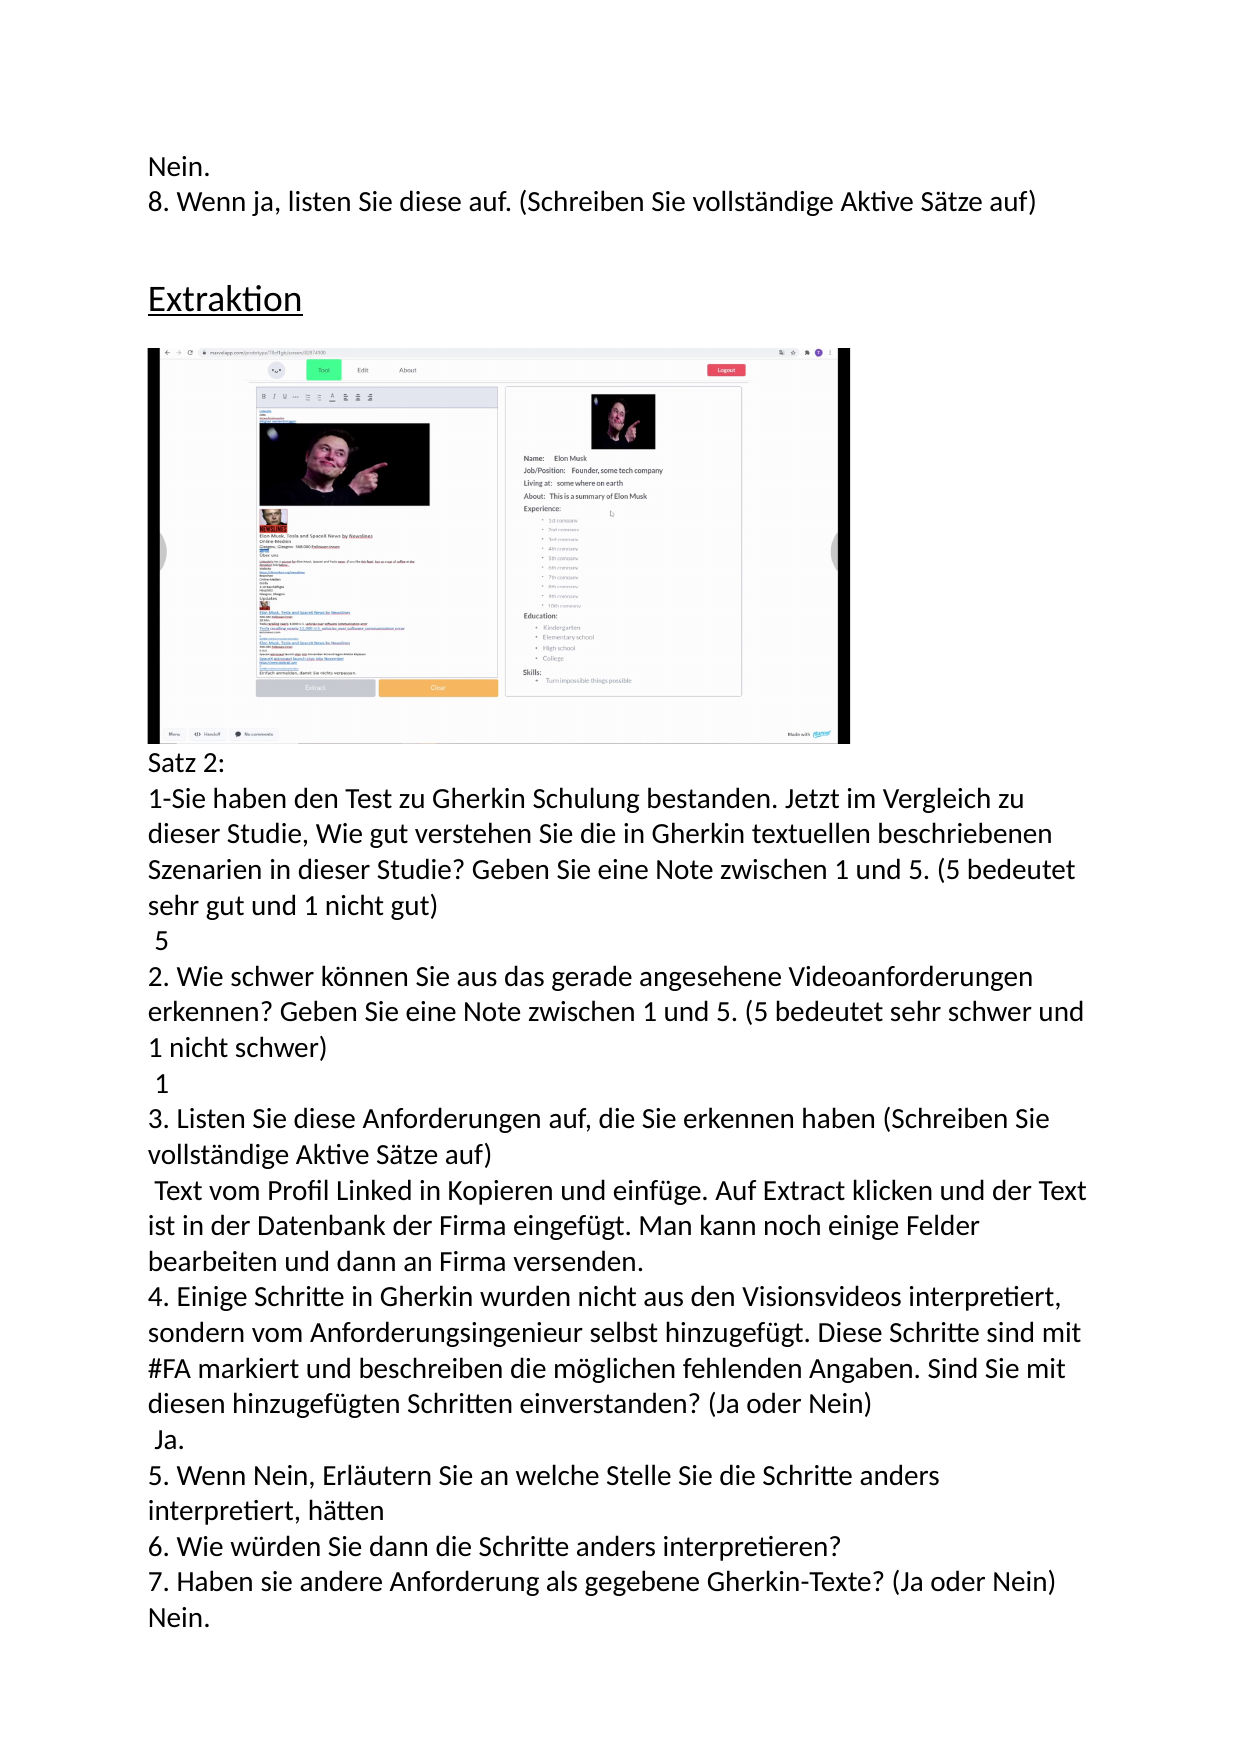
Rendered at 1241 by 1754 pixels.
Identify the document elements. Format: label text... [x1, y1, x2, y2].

subtitle Extraktion [148, 275, 1093, 321]
text 4. Einige Schritte in Gherkin wurden nicht aus den Visionsvideos interpretiert, sondern vom Anforderungsingenieur selbst hinzugefügt. Diese Schritte sind mit #FA markiert und beschreiben die möglichen fehlenden Angaben. Sind Sie mit diesen hinzugefügten Schritten einverstanden? (Ja oder Nein) [148, 1278, 1093, 1421]
text Nein. [148, 148, 1093, 183]
text 6. Wie würden Sie dann die Schritte anders interpretieren? [148, 1528, 1093, 1563]
text Satz 2: [148, 744, 1093, 780]
text 5. Wenn Nein, Erläutern Sie an welche Stelle Sie die Schritte anders interpretiert, hätten [148, 1457, 1093, 1528]
text 1-Sie haben den Test zu Gherkin Schulung bestanden. Jetzt im Vergleich zu dieser Studie, Wie gut verstehen Sie die in Gherkin textuellen beschriebenen Szenarien in dieser Studie? Geben Sie eine Note zwischen 1 und 5. (5 bedeutet sehr gut und 1 nicht gut) [148, 780, 1093, 922]
text 7. Haben sie andere Anforderung als gegebene Gherkin-Texte? (Ja oder Nein) Nein. [148, 1563, 1093, 1635]
text 5 [148, 922, 1093, 958]
text Ja. [148, 1421, 1093, 1457]
text 3. Listen Sie diese Anforderungen auf, die Sie erkennen haben (Schreiben Sie vollständige Aktive Sätze auf) [148, 1100, 1093, 1172]
text Text vom Profil Linked in Kopieren und einfüge. Auf Extract klicken und der Text ist in der Datenbank der Firma eingefügt. Man kann noch einige Felder bearbeiten und dann an Firma versenden. [148, 1172, 1093, 1278]
text 1 [148, 1065, 1093, 1100]
text 2. Wie schwer können Sie aus das gerade angesehene Videoanforderungen erkennen? Geben Sie eine Note zwischen 1 und 5. (5 bedeutet sehr schwer und 1 nicht schwer) [148, 958, 1093, 1065]
text 8. Wenn ja, listen Sie diese auf. (Schreiben Sie vollständige Aktive Sätze auf) [148, 183, 1093, 219]
